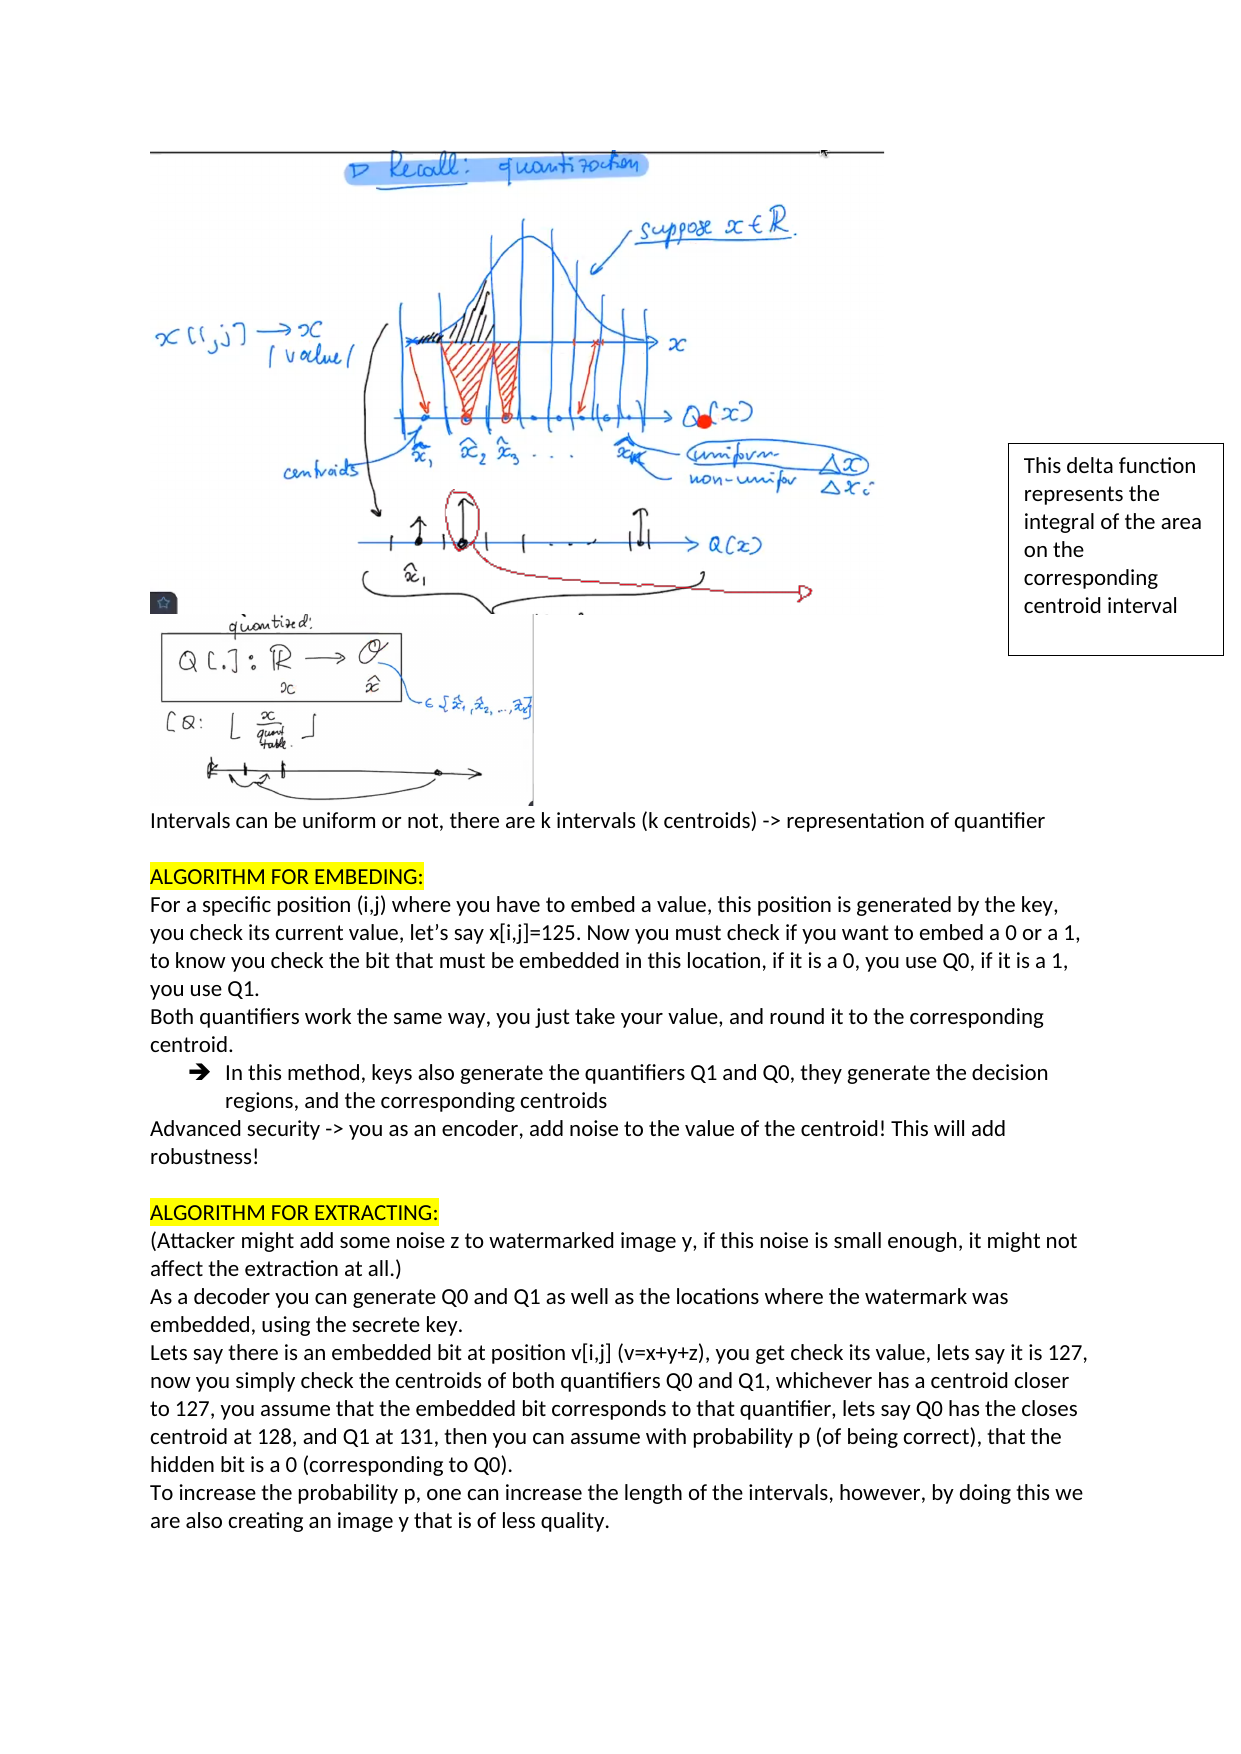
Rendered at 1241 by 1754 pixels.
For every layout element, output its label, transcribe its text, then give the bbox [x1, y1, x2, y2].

text For a specific position (i,j) where you have to embed a value, this position is generated by the key, you check its current value, let’s say x[i,j]=125. Now you must check if you want to embed a 0 or a 1, to know you check the bit that must be embedded in this location, if it is a 0, you use Q0, if it is a 1, you use Q1. [150, 890, 1090, 1002]
text Intervals can be uniform or not, there are k intervals (k centroids) -> representation of quantifier [150, 806, 1090, 834]
text Both quantifiers work the same way, you just take your value, and round it to the corresponding centroid. [150, 1002, 1090, 1058]
text ALGORITHM FOR EXTRACTING: [150, 1198, 1090, 1226]
text ALGORITHM FOR EMBEDING: [150, 862, 1090, 890]
text Lets say there is an embedded bit at position v[i,j] (v=x+y+z), you get check its value, lets say it is 127, now you simply check the centroids of both quantifiers Q0 and Q1, whichever has a centroid closer to 127, you assume that the embedded bit corresponds to that quantifier, lets say Q0 has the closes centroid at 128, and Q1 at 131, then you can assume with probability p (of being correct), that the hidden bit is a 0 (corresponding to Q0). [150, 1338, 1090, 1478]
text (Attacker might add some noise z to watermarked image y, if this noise is small enough, it might not affect the extraction at all.) [150, 1226, 1090, 1282]
text This delta function represents the integral of the area on the corresponding centroid interval [1024, 451, 1208, 619]
text Advanced security -> you as an encoder, add noise to the value of the centroid! This will add robustness! [150, 1114, 1090, 1170]
text To increase the probability p, one can increase the length of the intervals, however, by doing this we are also creating an image y that is of less quality. [150, 1478, 1090, 1534]
text As a decoder you can generate Q0 and Q1 as well as the locations where the watermark was embedded, using the secrete key. [150, 1282, 1090, 1338]
list In this method, keys also generate the quantifiers Q1 and Q0, they generate the decision regions, and the corresponding centroids [187, 1058, 1090, 1114]
